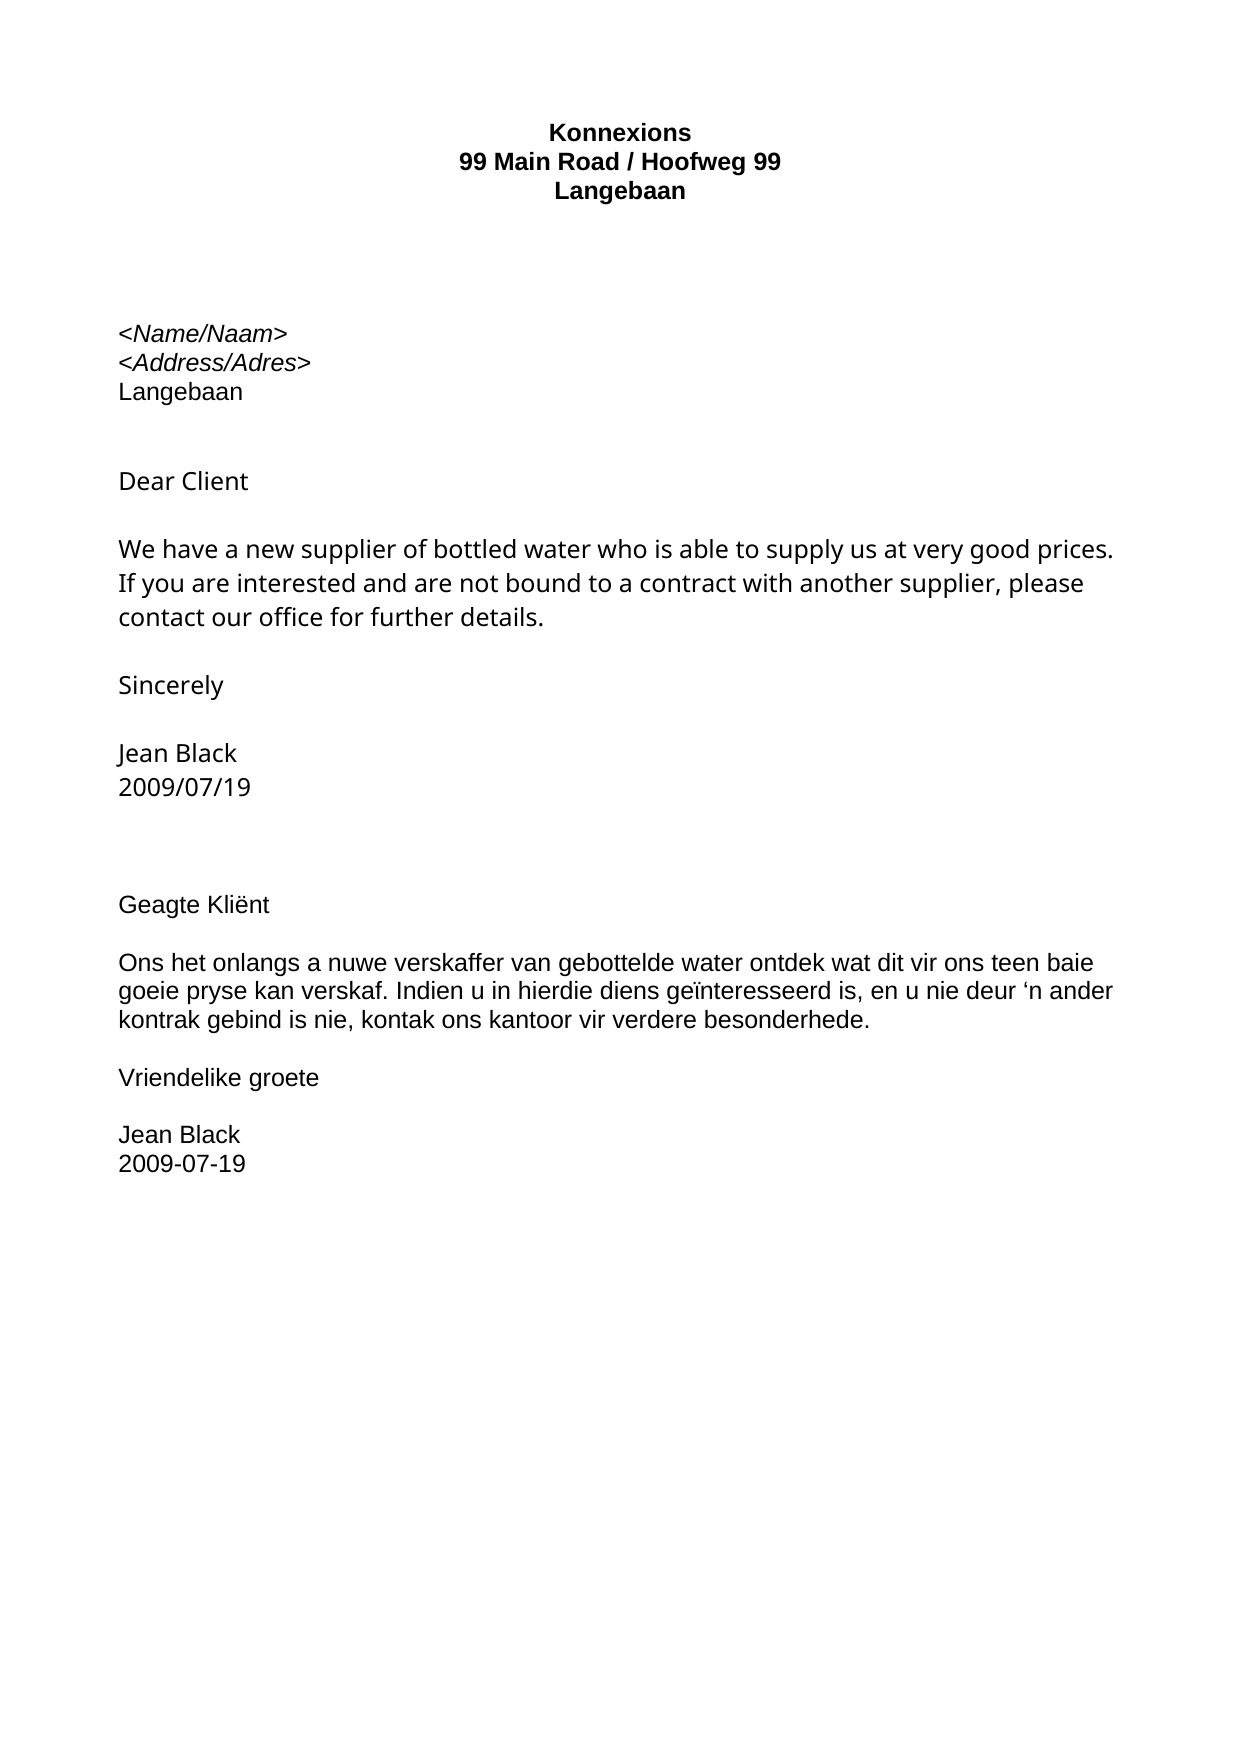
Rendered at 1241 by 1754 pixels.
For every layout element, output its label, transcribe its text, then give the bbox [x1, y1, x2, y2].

text Dear Client [118, 463, 1122, 497]
text 99 Main Road / Hoofweg 99 [118, 147, 1122, 176]
text <Address/Adres> [118, 348, 1122, 377]
text <Name/Naam> [118, 319, 1122, 348]
text Vriendelike groete [118, 1062, 1122, 1091]
text Jean Black [118, 1120, 1122, 1149]
text Konnexions [118, 118, 1122, 147]
text Ons het onlangs a nuwe verskaffer van gebottelde water ontdek wat dit vir ons teen baie goeie pryse kan verskaf. Indien u in hierdie diens geϊnteresseerd is, en u nie deur ‘n ander kontrak gebind is nie, kontak ons kantoor vir verdere besonderhede. [118, 947, 1122, 1034]
text We have a new supplier of bottled water who is able to supply us at very good prices. If you are interested and are not bound to a contract with another supplier, please contact our office for further details. [118, 531, 1122, 633]
text 2009/07/19 [118, 770, 1122, 804]
text Langebaan [118, 176, 1122, 204]
text Langebaan [118, 377, 1122, 406]
text Sincerely [118, 667, 1122, 702]
text Jean Black [118, 736, 1122, 770]
text Geagte Kliënt [118, 890, 1122, 919]
text 2009-07-19 [118, 1149, 1122, 1177]
